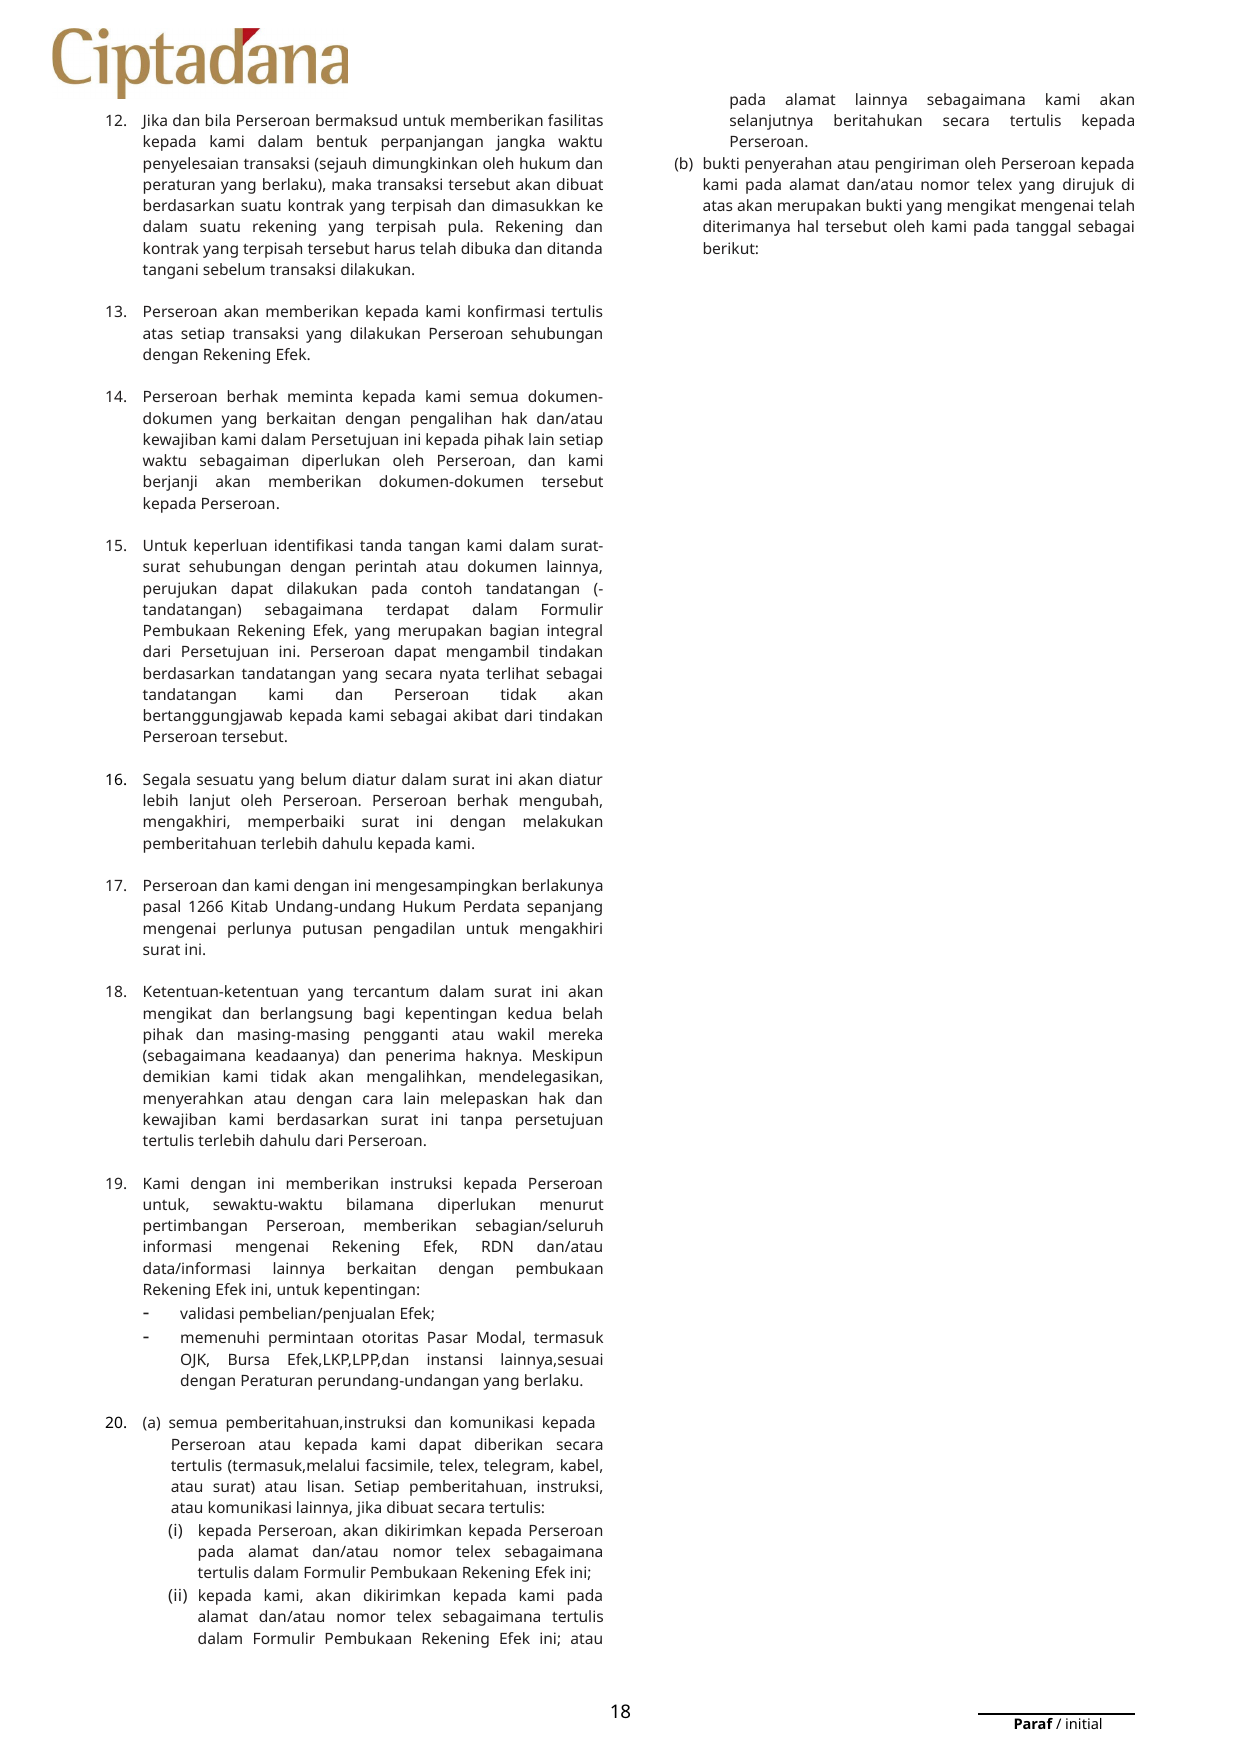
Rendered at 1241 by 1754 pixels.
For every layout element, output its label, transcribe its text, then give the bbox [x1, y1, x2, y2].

list validasi pembelian/penjualan Efek; [142, 1300, 604, 1324]
list Perseroan dan kami dengan ini mengesampingkan berlakunya pasal 1266 Kitab Undang-undang Hukum Perdata sepanjang mengenai perlunya putusan pengadilan untuk mengakhiri surat ini. [105, 875, 604, 960]
list pada alamat lainnya sebagaimana kami akan selanjutnya beritahukan secara tertulis kepada Perseroan. [699, 89, 1136, 152]
picture [52, 28, 348, 99]
list Untuk keperluan identifikasi tanda tangan kami dalam surat-surat sehubungan dengan perintah atau dokumen lainnya, perujukan dapat dilakukan pada contoh tandatangan (-tandatangan) sebagaimana terdapat dalam Formulir Pembukaan Rekening Efek, yang merupakan bagian integral dari Persetujuan ini. Perseroan dapat mengambil tindakan berdasarkan tandatangan yang secara nyata terlihat sebagai tandatangan kami dan Perseroan tidak akan bertanggungjawab kepada kami sebagai akibat dari tindakan Perseroan tersebut. [105, 535, 604, 747]
list memenuhi permintaan otoritas Pasar Modal, termasuk OJK, Bursa Efek,LKP,LPP,dan instansi lainnya,sesuai dengan Peraturan perundang-undangan yang berlaku. [142, 1324, 604, 1391]
list Segala sesuatu yang belum diatur dalam surat ini akan diatur lebih lanjut oleh Perseroan. Perseroan berhak mengubah, mengakhiri, memperbaiki surat ini dengan melakukan pemberitahuan terlebih dahulu kepada kami. [105, 769, 604, 854]
text (b) bukti penyerahan atau pengiriman oleh Perseroan kepada kami pada alamat dan/atau nomor telex yang dirujuk di atas akan merupakan bukti yang mengikat mengenai telah diterimanya hal tersebut oleh kami pada tanggal sebagai berikut: [674, 152, 1136, 259]
list Perseroan berhak meminta kepada kami semua dokumen- dokumen yang berkaitan dengan pengalihan hak dan/atau kewajiban kami dalam Persetujuan ini kepada pihak lain setiap waktu sebagaiman diperlukan oleh Perseroan, dan kami berjanji akan memberikan dokumen-dokumen tersebut kepada Perseroan. [105, 386, 604, 514]
list Ketentuan-ketentuan yang tercantum dalam surat ini akan mengikat dan berlangsung bagi kepentingan kedua belah pihak dan masing-masing pengganti atau wakil mereka (sebagaimana keadaanya) dan penerima haknya. Meskipun demikian kami tidak akan mengalihkan, mendelegasikan, menyerahkan atau dengan cara lain melepaskan hak dan kewajiban kami berdasarkan surat ini tanpa persetujuan tertulis terlebih dahulu dari Perseroan. [105, 981, 604, 1151]
list Kami dengan ini memberikan instruksi kepada Perseroan untuk, sewaktu-waktu bilamana diperlukan menurut pertimbangan Perseroan, memberikan sebagian/seluruh informasi mengenai Rekening Efek, RDN dan/atau data/informasi lainnya berkaitan dengan pembukaan Rekening Efek ini, untuk kepentingan: [105, 1172, 604, 1300]
list kepada Perseroan, akan dikirimkan kepada Perseroan pada alamat dan/atau nomor telex sebagaimana tertulis dalam Formulir Pembukaan Rekening Efek ini; [168, 1518, 604, 1583]
list (a) semua pemberitahuan,instruksi dan komunikasi kepada Perseroan atau kepada kami dapat diberikan secara tertulis (termasuk,melalui facsimile, telex, telegram, kabel, atau surat) atau lisan. Setiap pemberitahuan, instruksi, atau komunikasi lainnya, jika dibuat secara tertulis: [105, 1412, 604, 1518]
list Jika dan bila Perseroan bermaksud untuk memberikan fasilitas kepada kami dalam bentuk perpanjangan jangka waktu penyelesaian transaksi (sejauh dimungkinkan oleh hukum dan peraturan yang berlaku), maka transaksi tersebut akan dibuat berdasarkan suatu kontrak yang terpisah dan dimasukkan ke dalam suatu rekening yang terpisah pula. Rekening dan kontrak yang terpisah tersebut harus telah dibuka dan ditanda tangani sebelum transaksi dilakukan. [105, 110, 604, 280]
list Perseroan akan memberikan kepada kami konfirmasi tertulis atas setiap transaksi yang dilakukan Perseroan sehubungan dengan Rekening Efek. [105, 301, 604, 365]
list kepada kami, akan dikirimkan kepada kami pada alamat dan/atau nomor telex sebagaimana tertulis dalam Formulir Pembukaan Rekening Efek ini; atau [168, 1583, 604, 1649]
